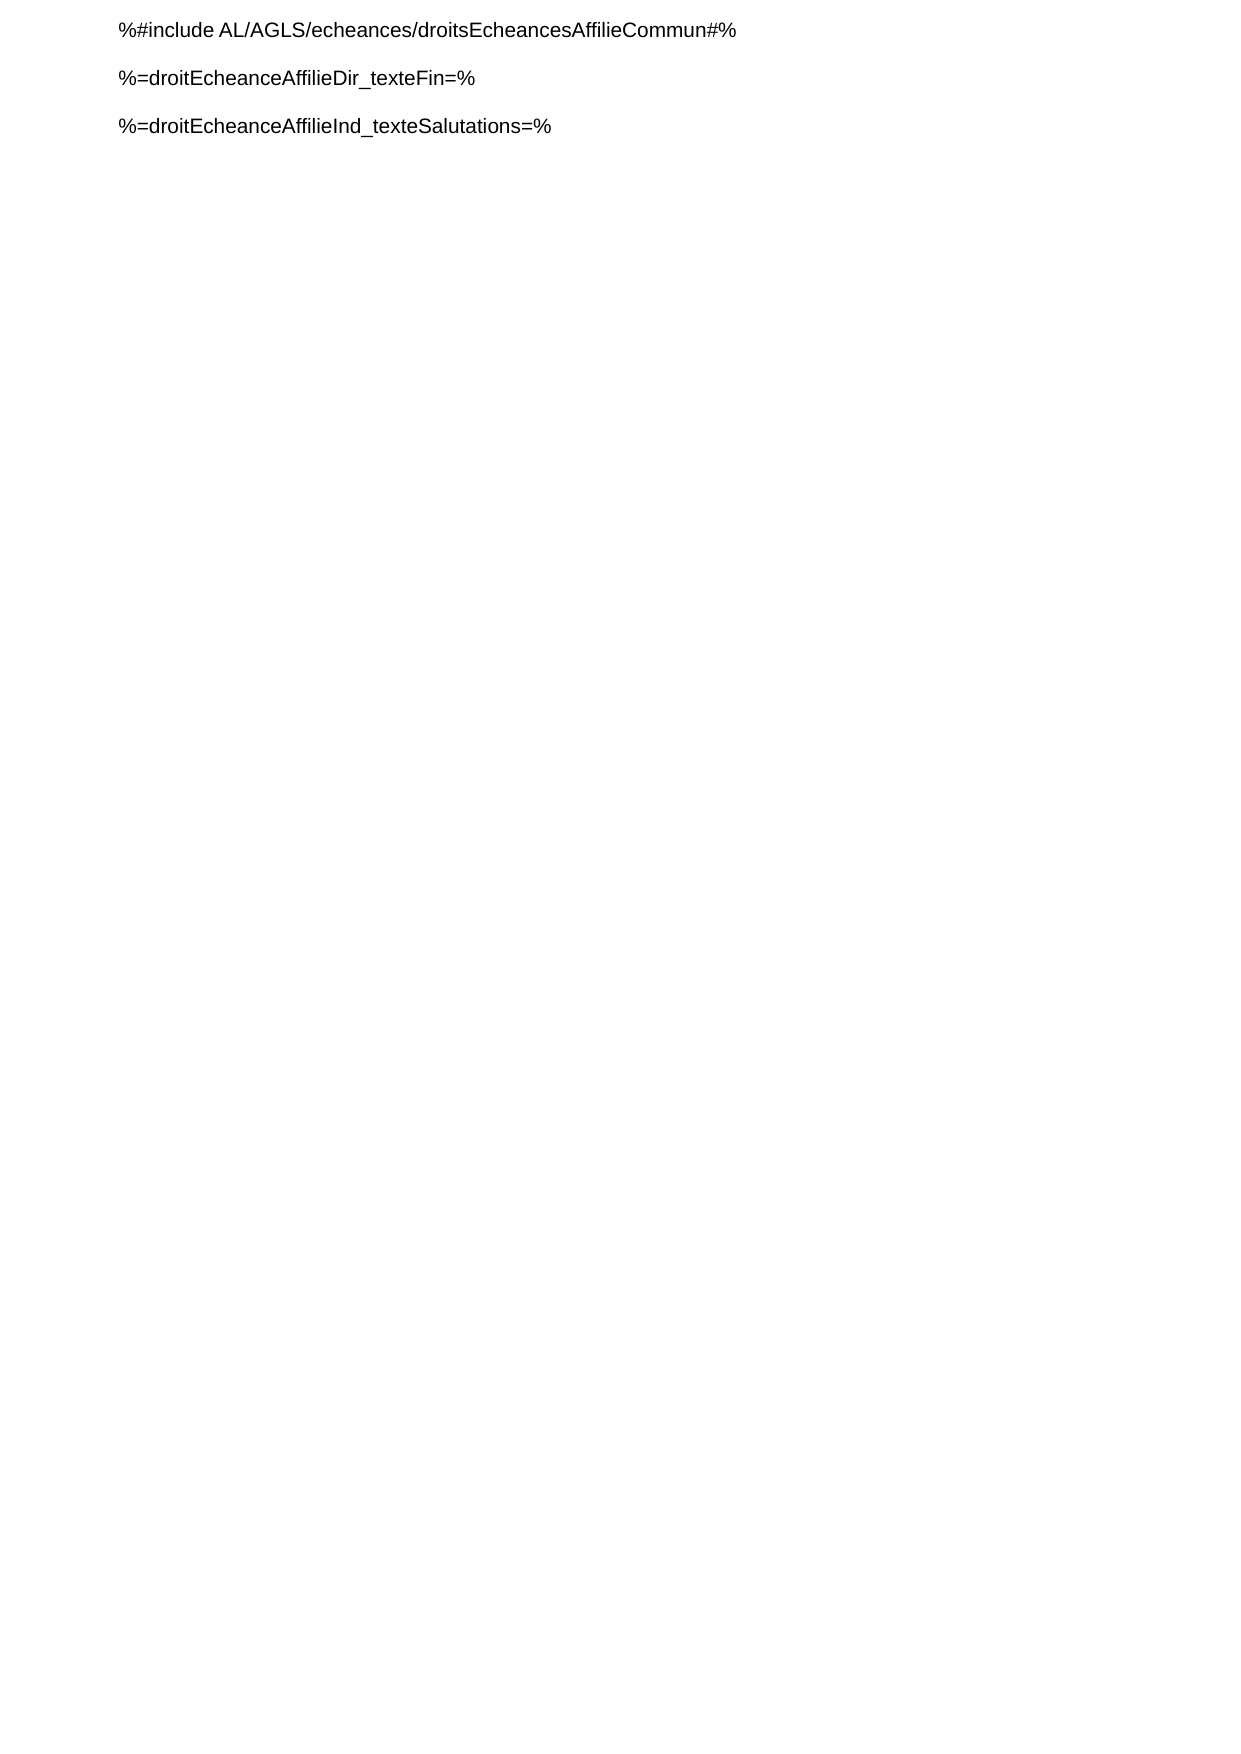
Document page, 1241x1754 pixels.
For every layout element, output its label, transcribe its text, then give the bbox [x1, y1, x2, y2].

text %#include AL/AGLS/echeances/droitsEcheancesAffilieCommun#% [118, 18, 1131, 42]
text %=droitEcheanceAffilieInd_texteSalutations=% [118, 113, 1122, 137]
text %=droitEcheanceAffilieDir_texteFin=% [118, 66, 1122, 89]
